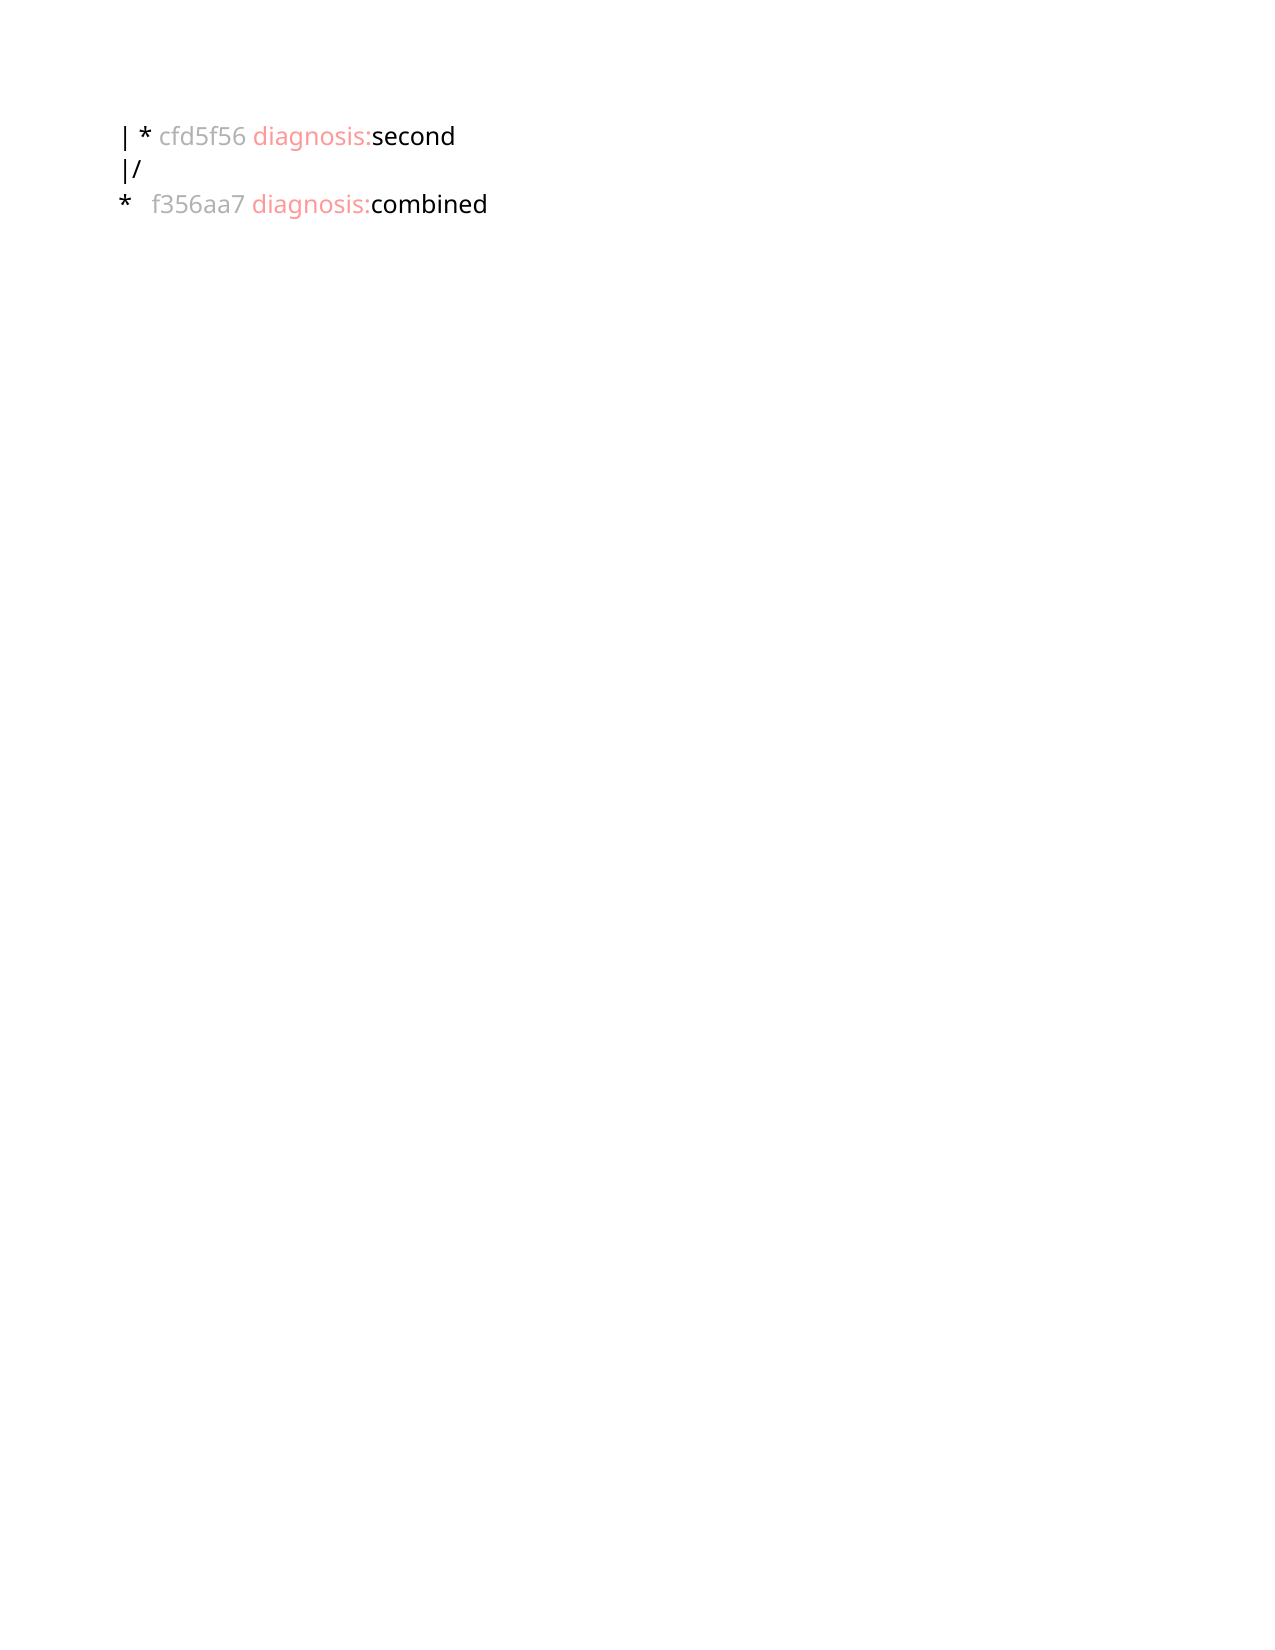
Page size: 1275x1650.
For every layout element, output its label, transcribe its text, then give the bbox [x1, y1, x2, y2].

text | * cfd5f56 diagnosis:second [118, 118, 1157, 152]
text |/ [118, 152, 1157, 186]
text * f356aa7 diagnosis:combined [118, 186, 1157, 220]
